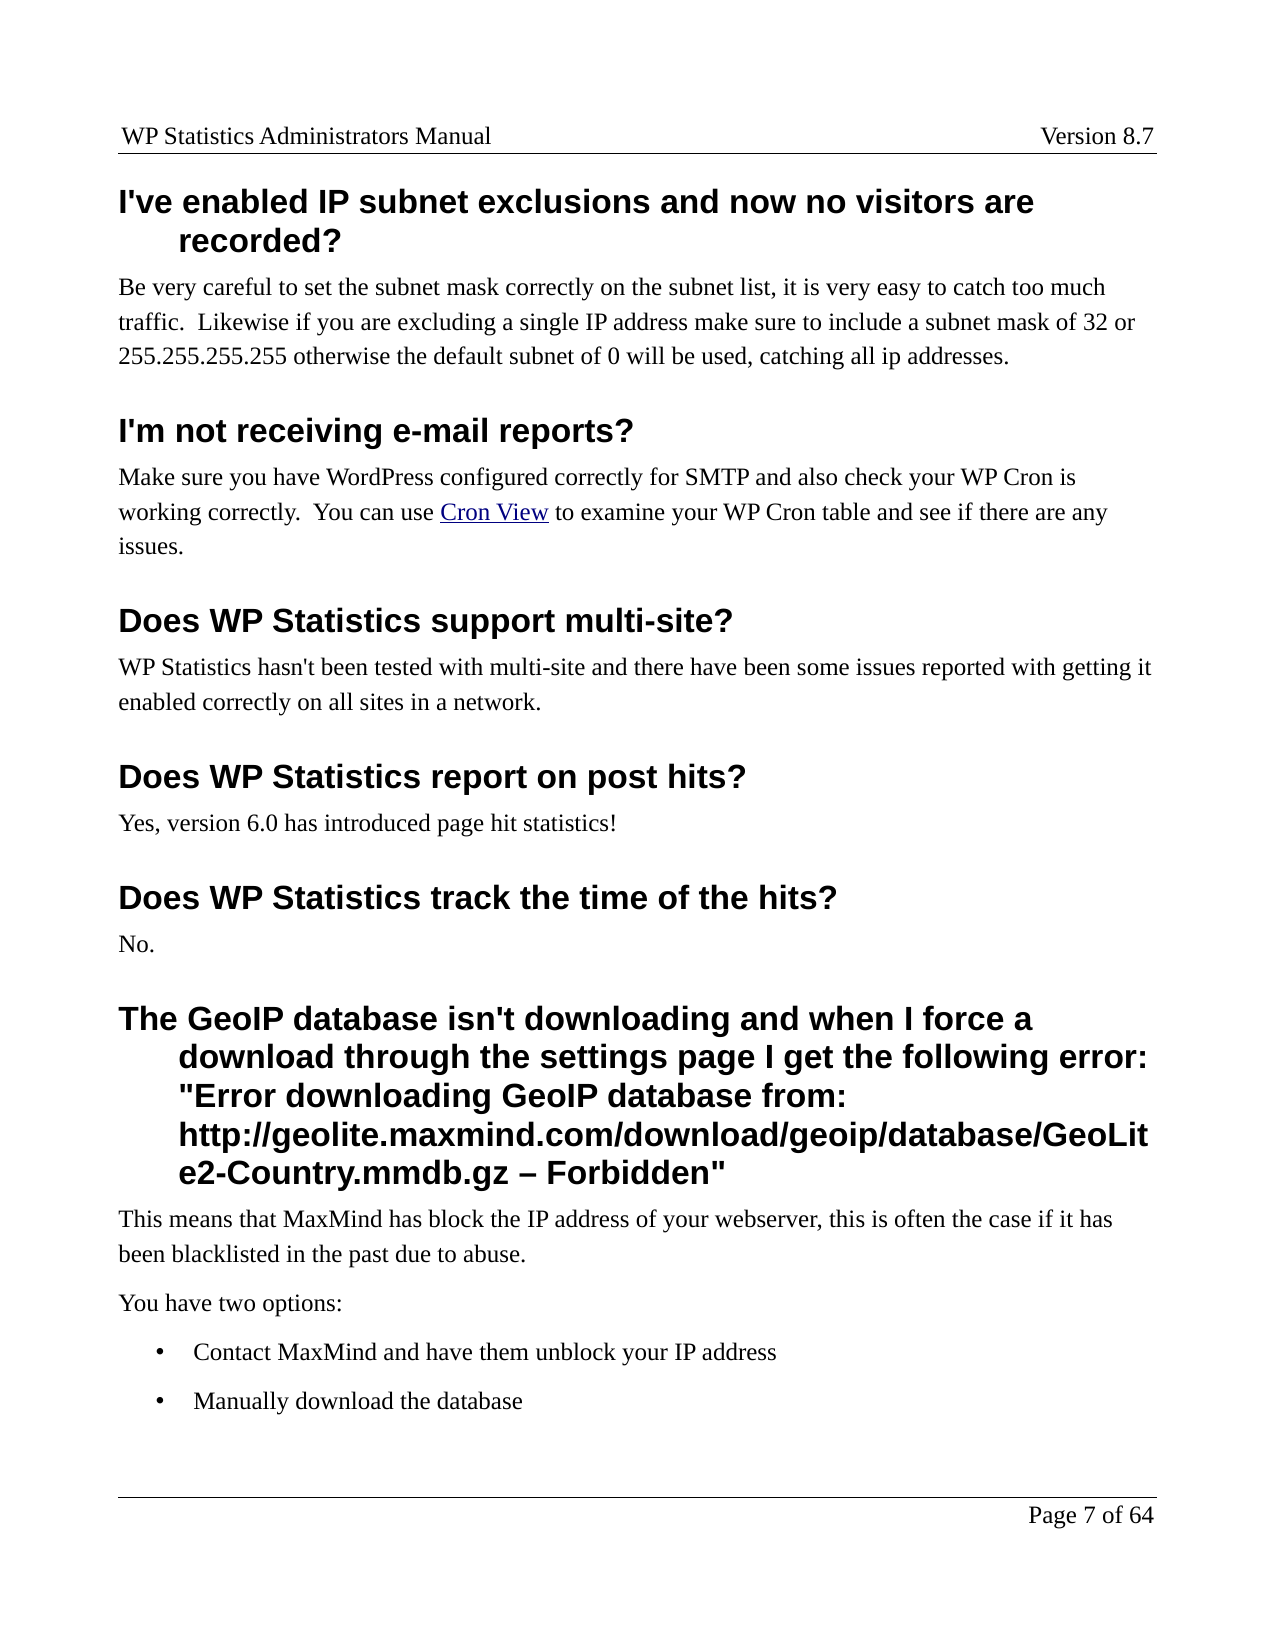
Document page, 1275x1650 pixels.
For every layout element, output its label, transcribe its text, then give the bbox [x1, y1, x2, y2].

subtitle I've enabled IP subnet exclusions and now no visitors are recorded? [118, 182, 1157, 259]
subtitle Does WP Statistics support multi-site? [118, 601, 1157, 639]
list Manually download the database [156, 1386, 1157, 1415]
subtitle I'm not receiving e-mail reports? [118, 411, 1157, 449]
subtitle The GeoIP database isn't downloading and when I force a download through the settings page I get the following error: "Error downloading GeoIP database from: http://geolite.maxmind.com/download/geoip/database/GeoLite2-Country.mmdb.gz – Forbidden" [118, 998, 1157, 1192]
text Yes, version 6.0 has introduced page hit statistics! [118, 808, 1157, 836]
subtitle Does WP Statistics report on post hits? [118, 756, 1157, 795]
text WP Statistics hasn't been tested with multi-site and there have been some issues reported with getting it enabled correctly on all sites in a network. [118, 652, 1157, 715]
subtitle Does WP Statistics track the time of the hits? [118, 877, 1157, 916]
text This means that MaxMind has block the IP address of your webserver, this is often the case if it has been blacklisted in the past due to abuse. [118, 1204, 1157, 1267]
text Be very careful to set the subnet mask correctly on the subnet list, it is very easy to catch too much traffic. Likewise if you are excluding a single IP address make sure to include a subnet mask of 32 or 255.255.255.255 otherwise the default subnet of 0 will be used, catching all ip addresses. [118, 272, 1157, 370]
text Make sure you have WordPress configured correctly for SMTP and also check your WP Cron is working correctly. You can use Cron View to examine your WP Cron table and see if there are any issues. [118, 462, 1157, 560]
text You have two options: [118, 1288, 1157, 1317]
list Contact MaxMind and have them unblock your IP address [156, 1337, 1157, 1366]
text No. [118, 929, 1157, 957]
